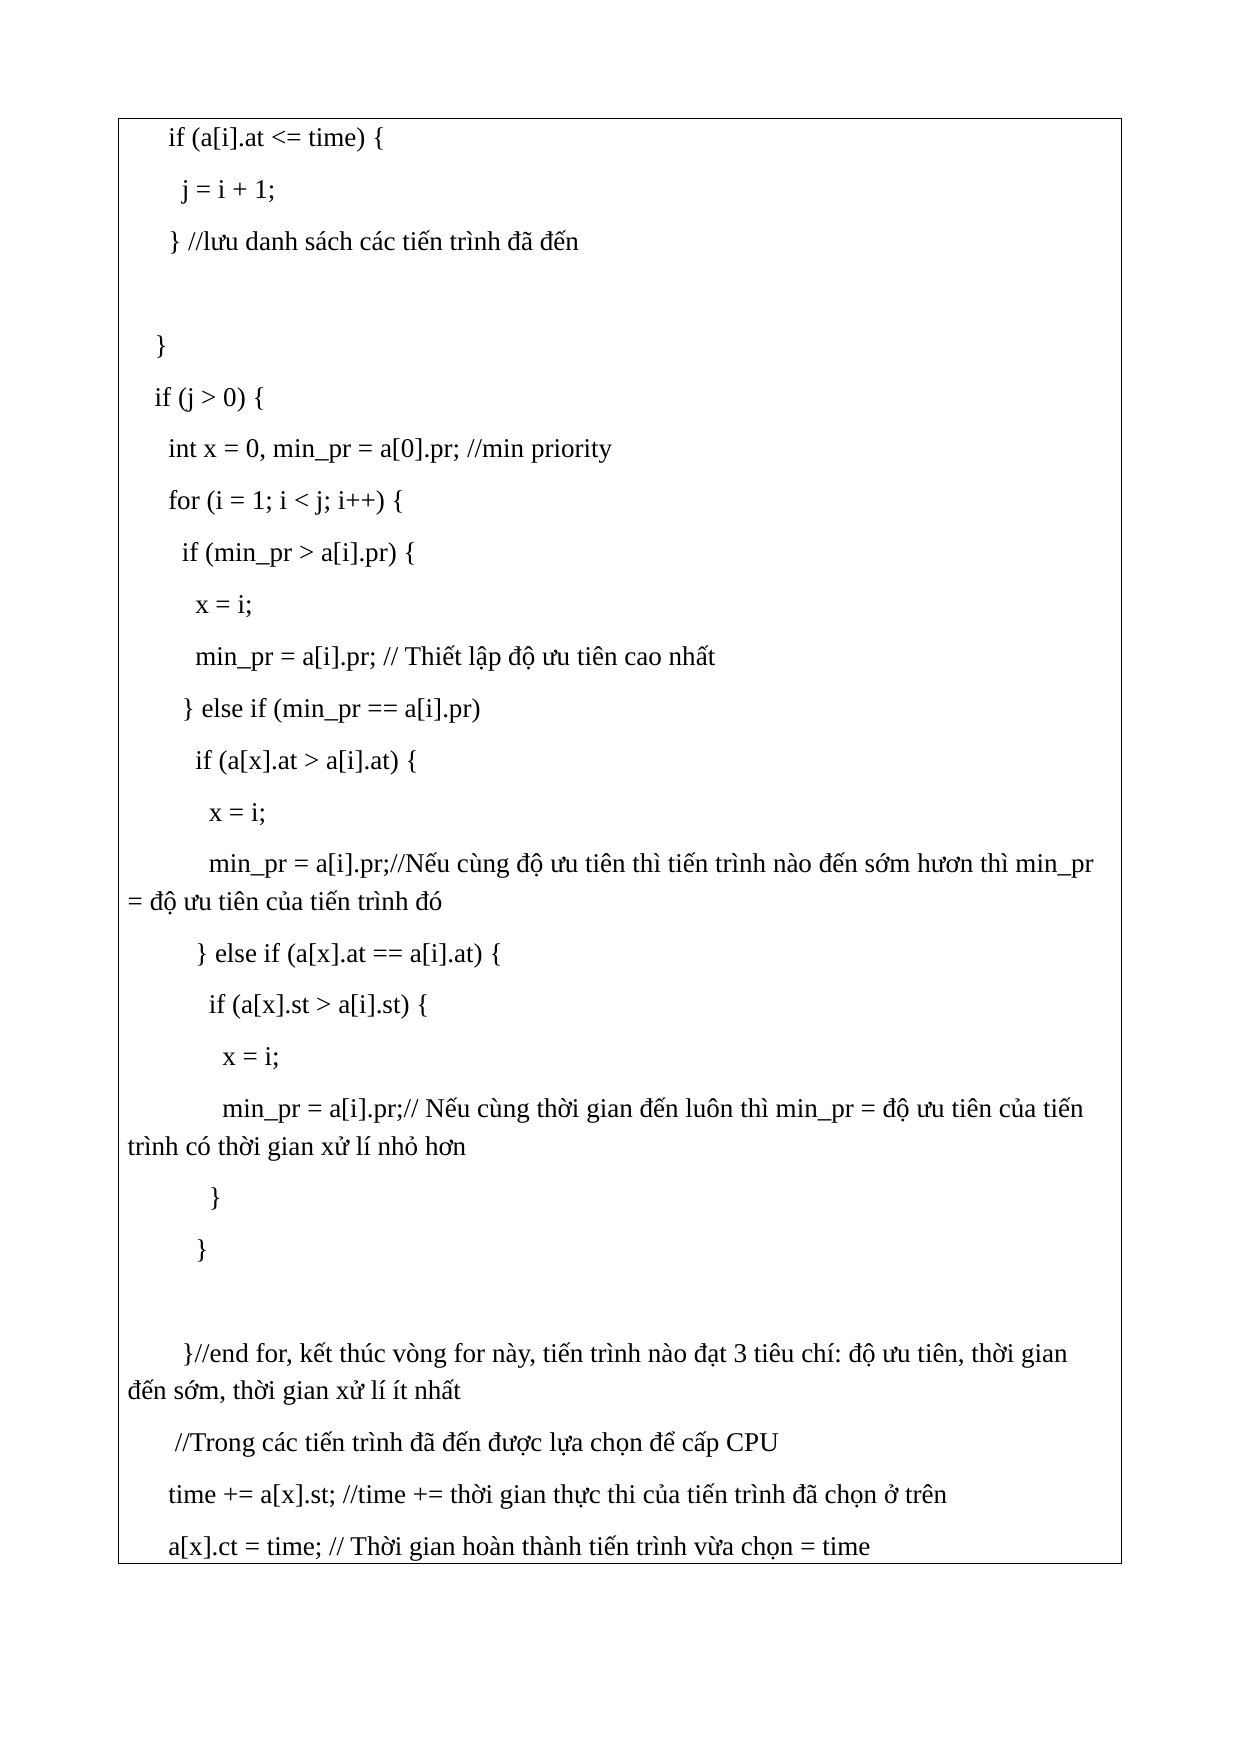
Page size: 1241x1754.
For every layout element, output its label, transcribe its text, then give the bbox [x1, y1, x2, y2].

text if (min_pr > a[i].pr) { [119, 533, 1121, 567]
text } else if (min_pr == a[i].pr) [119, 689, 1121, 723]
text if (a[i].at <= time) { [119, 119, 1121, 152]
text } [119, 326, 1121, 360]
text } else if (a[x].at == a[i].at) { [119, 933, 1121, 968]
text min_pr = a[i].pr;// Nếu cùng thời gian đến luôn thì min_pr = độ ưu tiên của tiến trình có thời gian xử lí nhỏ hơn [119, 1089, 1121, 1161]
text for (i = 1; i < j; i++) { [119, 481, 1121, 516]
text //Trong các tiến trình đã đến được lựa chọn để cấp CPU [119, 1423, 1121, 1457]
text j = i + 1; [119, 170, 1121, 204]
text } [119, 1230, 1121, 1264]
text int x = 0, min_pr = a[0].pr; //min priority [119, 429, 1121, 464]
text time += a[x].st; //time += thời gian thực thi của tiến trình đã chọn ở trên [119, 1475, 1121, 1509]
text x = i; [119, 792, 1121, 827]
text x = i; [119, 585, 1121, 619]
text a[x].ct = time; // Thời gian hoàn thành tiến trình vừa chọn = time [119, 1527, 1121, 1563]
text } //lưu danh sách các tiến trình đã đến [119, 222, 1121, 256]
text if (a[x].st > a[i].st) { [119, 985, 1121, 1020]
text min_pr = a[i].pr;//Nếu cùng độ ưu tiên thì tiến trình nào đến sớm hươn thì min_pr = độ ưu tiên của tiến trình đó [119, 844, 1121, 916]
text x = i; [119, 1037, 1121, 1072]
text }//end for, kết thúc vòng for này, tiến trình nào đạt 3 tiêu chí: độ ưu tiên, thời gian đến sớm, thời gian xử lí ít nhất [119, 1334, 1121, 1406]
text } [119, 1178, 1121, 1213]
text min_pr = a[i].pr; // Thiết lập độ ưu tiên cao nhất [119, 637, 1121, 671]
text if (j > 0) { [119, 377, 1121, 412]
text if (a[x].at > a[i].at) { [119, 741, 1121, 775]
